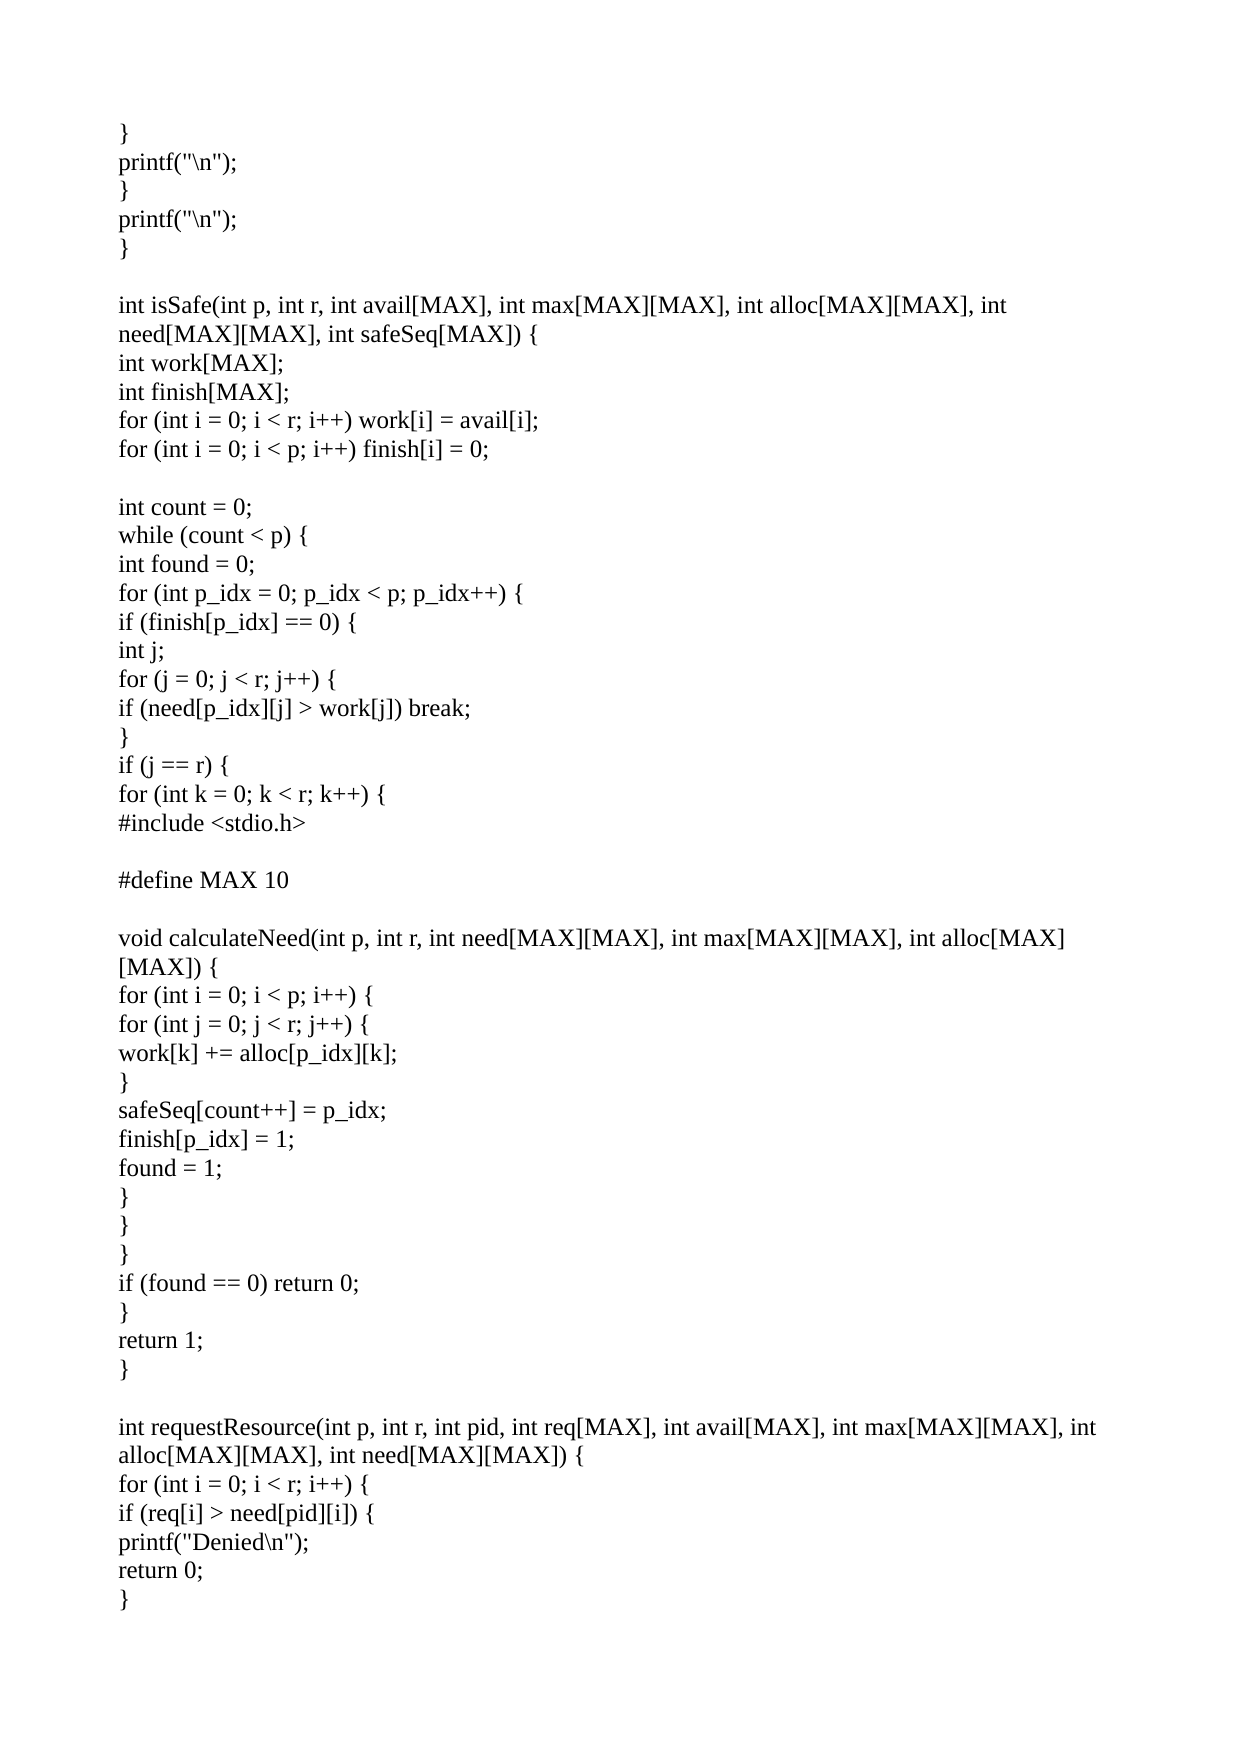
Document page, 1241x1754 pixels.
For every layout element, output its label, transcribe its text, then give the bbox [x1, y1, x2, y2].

text int count = 0; [118, 492, 1122, 521]
text for (j = 0; j < r; j++) { [118, 664, 1122, 693]
text for (int k = 0; k < r; k++) { [118, 779, 1122, 808]
text } [118, 1182, 1122, 1211]
text #define MAX 10 [118, 866, 1122, 894]
text printf("\n"); [118, 204, 1122, 233]
text safeSeq[count++] = p_idx; [118, 1096, 1122, 1124]
text } [118, 722, 1122, 751]
text for (int p_idx = 0; p_idx < p; p_idx++) { [118, 578, 1122, 607]
text } [118, 1354, 1122, 1383]
text if (found == 0) return 0; [118, 1268, 1122, 1297]
text void calculateNeed(int p, int r, int need[MAX][MAX], int max[MAX][MAX], int alloc[MAX][MAX]) { [118, 923, 1122, 981]
text if (j == r) { [118, 751, 1122, 779]
text found = 1; [118, 1153, 1122, 1182]
text } [118, 233, 1122, 262]
text } [118, 1584, 1122, 1613]
text #include <stdio.h> [118, 808, 1122, 837]
text if (finish[p_idx] == 0) { [118, 607, 1122, 636]
text if (req[i] > need[pid][i]) { [118, 1498, 1122, 1527]
text printf("\n"); [118, 147, 1122, 176]
text } [118, 1297, 1122, 1326]
text for (int i = 0; i < p; i++) { [118, 981, 1122, 1009]
text int isSafe(int p, int r, int avail[MAX], int max[MAX][MAX], int alloc[MAX][MAX], int need[MAX][MAX], int safeSeq[MAX]) { [118, 291, 1122, 348]
text int j; [118, 636, 1122, 664]
text for (int i = 0; i < p; i++) finish[i] = 0; [118, 434, 1122, 463]
text return 0; [118, 1556, 1122, 1584]
text } [118, 1211, 1122, 1239]
text if (need[p_idx][j] > work[j]) break; [118, 693, 1122, 722]
text int found = 0; [118, 549, 1122, 578]
text } [118, 1239, 1122, 1268]
text } [118, 176, 1122, 204]
text for (int i = 0; i < r; i++) work[i] = avail[i]; [118, 406, 1122, 434]
text while (count < p) { [118, 521, 1122, 549]
text int work[MAX]; [118, 348, 1122, 377]
text finish[p_idx] = 1; [118, 1124, 1122, 1153]
text return 1; [118, 1326, 1122, 1354]
text } [118, 118, 1122, 147]
text int finish[MAX]; [118, 377, 1122, 406]
text work[k] += alloc[p_idx][k]; [118, 1038, 1122, 1067]
text int requestResource(int p, int r, int pid, int req[MAX], int avail[MAX], int max[MAX][MAX], int alloc[MAX][MAX], int need[MAX][MAX]) { [118, 1412, 1122, 1469]
text for (int i = 0; i < r; i++) { [118, 1469, 1122, 1498]
text for (int j = 0; j < r; j++) { [118, 1009, 1122, 1038]
text printf("Denied\n"); [118, 1527, 1122, 1556]
text } [118, 1067, 1122, 1096]
